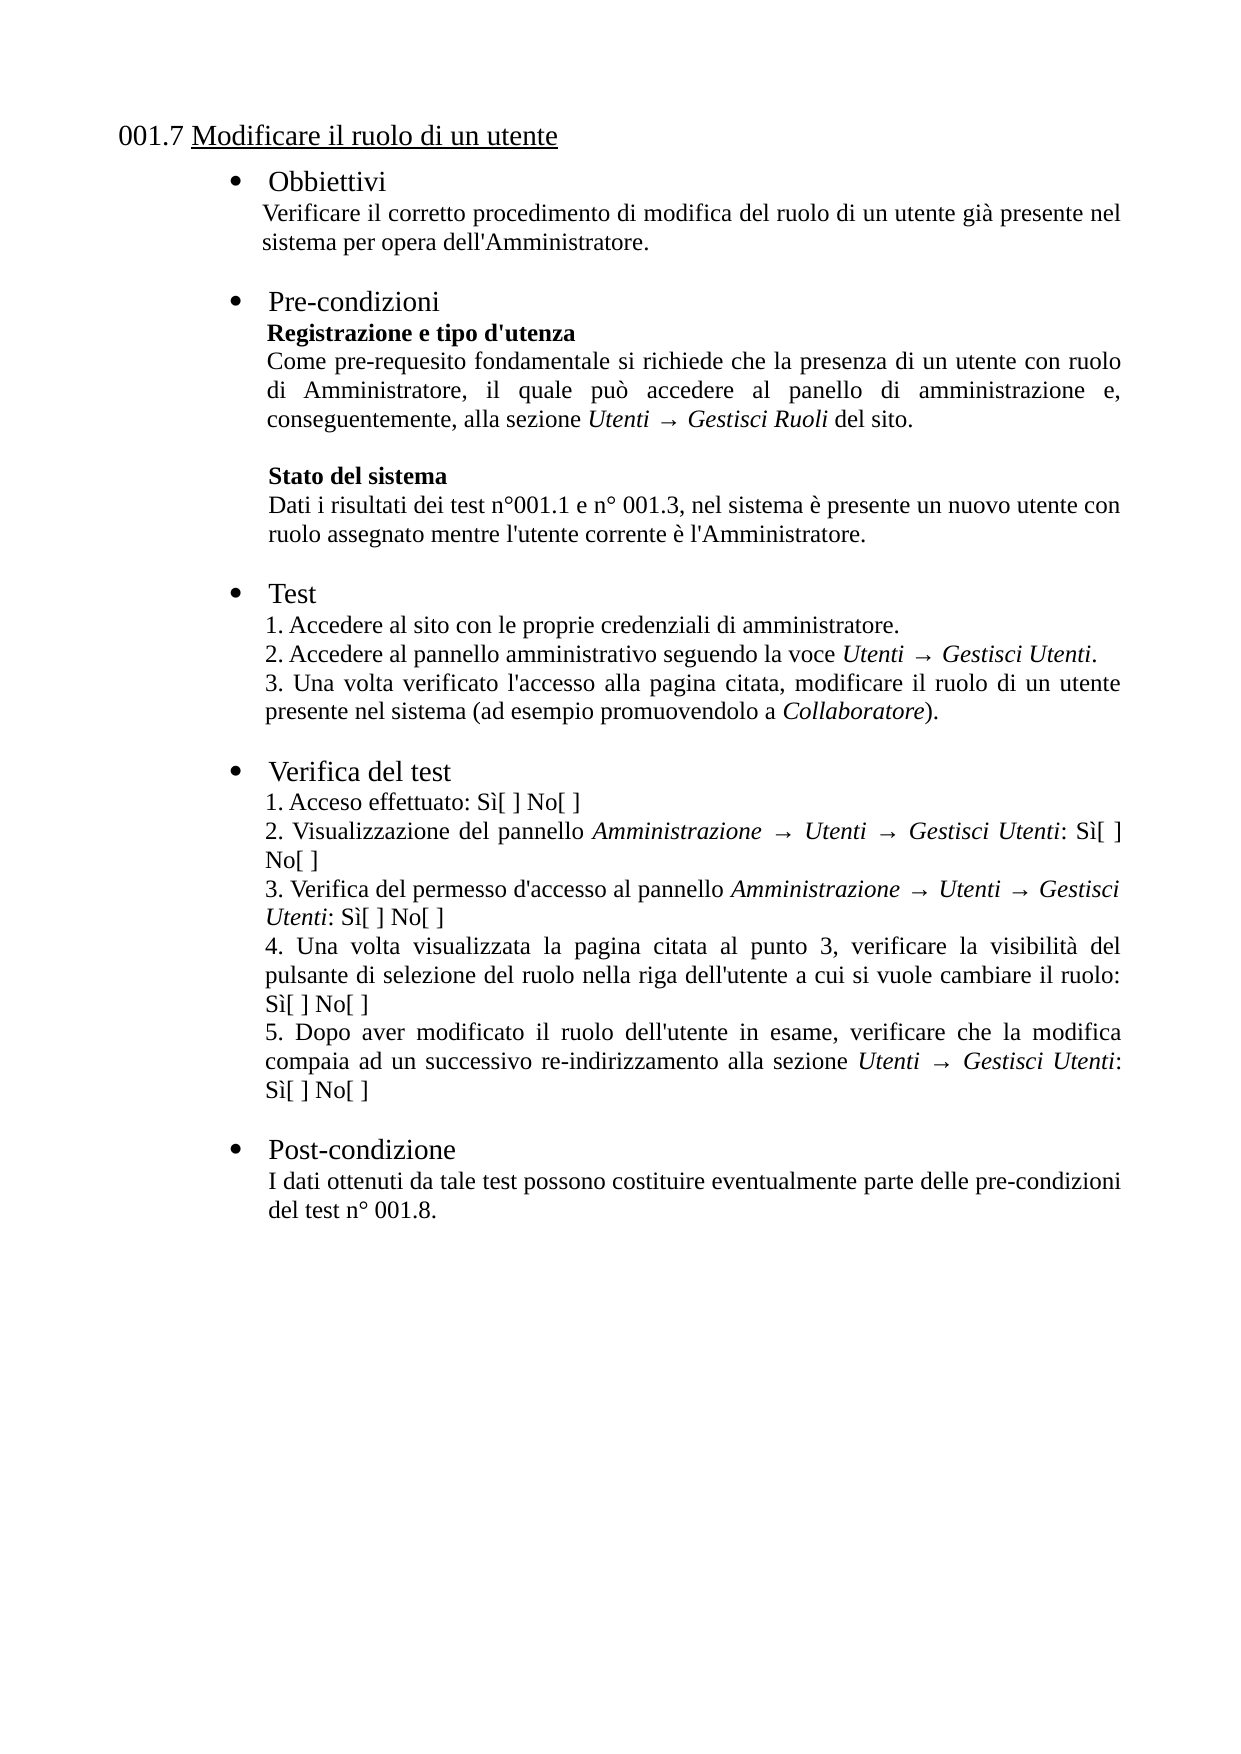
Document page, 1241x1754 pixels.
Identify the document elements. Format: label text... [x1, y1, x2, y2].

list Test [231, 576, 1122, 610]
text 1. Acceso effettuato: Sì[ ] No[ ] [265, 787, 1122, 816]
list Obbiettivi [231, 164, 1122, 198]
list 3. Una volta verificato l'accesso alla pagina citata, modificare il ruolo di un utente presente nel sistema (ad esempio promuovendolo a Collaboratore). [265, 668, 1122, 725]
text Registrazione e tipo d'utenza [267, 318, 1122, 346]
text Stato del sistema [268, 461, 1122, 490]
list Post-condizione [231, 1132, 1122, 1166]
text 2. Visualizzazione del pannello Amministrazione → Utenti → Gestisci Utenti: Sì[ ] No[ ] [265, 816, 1122, 874]
text Dati i risultati dei test n°001.1 e n° 001.3, nel sistema è presente un nuovo utente con ruolo assegnato mentre l'utente corrente è l'Amministratore. [268, 490, 1122, 548]
list Pre-condizioni [231, 284, 1122, 318]
text Verificare il corretto procedimento di modifica del ruolo di un utente già presente nel sistema per opera dell'Amministratore. [262, 198, 1122, 255]
text 4. Una volta visualizzata la pagina citata al punto 3, verificare la visibilità del pulsante di selezione del ruolo nella riga dell'utente a cui si vuole cambiare il ruolo: Sì[ ] No[ ] [265, 931, 1122, 1017]
text 1. Accedere al sito con le proprie credenziali di amministratore. [265, 610, 1122, 639]
text Come pre-requesito fondamentale si richiede che la presenza di un utente con ruolo di Amministratore, il quale può accedere al panello di amministrazione e, conseguentemente, alla sezione Utenti → Gestisci Ruoli del sito. [267, 346, 1122, 433]
text 5. Dopo aver modificato il ruolo dell'utente in esame, verificare che la modifica compaia ad un successivo re-indirizzamento alla sezione Utenti → Gestisci Utenti: Sì[ ] No[ ] [265, 1017, 1122, 1104]
subtitle 001.7 Modificare il ruolo di un utente [118, 118, 1122, 152]
text I dati ottenuti da tale test possono costituire eventualmente parte delle pre-condizioni del test n° 001.8. [268, 1166, 1122, 1224]
list 2. Accedere al pannello amministrativo seguendo la voce Utenti → Gestisci Utenti. [265, 639, 1122, 668]
text 3. Verifica del permesso d'accesso al pannello Amministrazione → Utenti → Gestisci Utenti: Sì[ ] No[ ] [265, 874, 1122, 931]
list Verifica del test [231, 754, 1122, 787]
